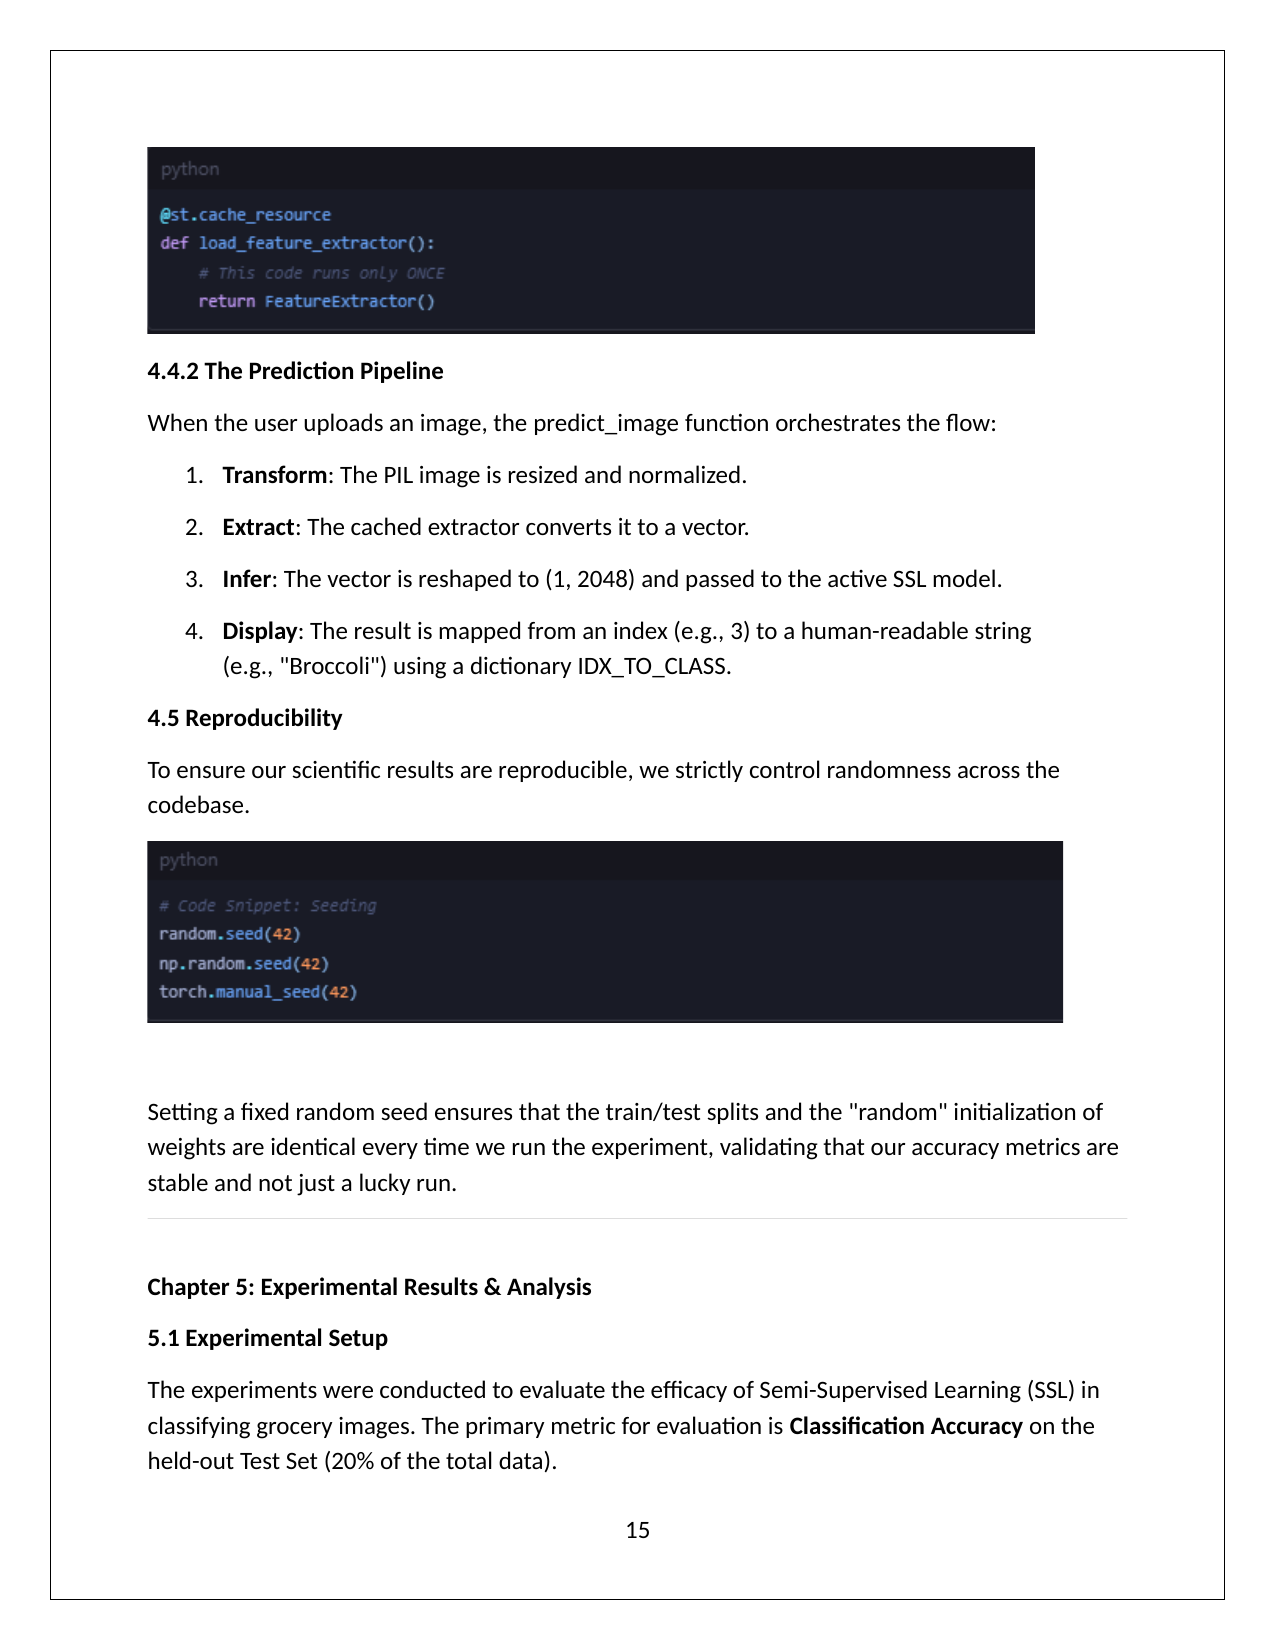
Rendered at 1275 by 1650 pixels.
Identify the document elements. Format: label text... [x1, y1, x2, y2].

text 5.1 Experimental Setup [147, 1323, 1127, 1353]
text Setting a fixed random seed ensures that the train/test splits and the "random" initialization of weights are identical every time we run the experiment, validating that our accuracy metrics are stable and not just a lucky run. [147, 1096, 1127, 1197]
text The experiments were conducted to evaluate the efficacy of Semi-Supervised Learning (SSL) in classifying grocery images. The primary metric for evaluation is Classification Accuracy on the held-out Test Set (20% of the total data). [147, 1374, 1127, 1476]
text Chapter 5: Experimental Results & Analysis [147, 1271, 1127, 1301]
list Infer: The vector is reshaped to (1, 2048) and passed to the active SSL model. [185, 563, 1127, 593]
text 4.5 Reproducibility [147, 702, 1127, 733]
text To ensure our scientific results are reproducible, we strictly control randomness across the codebase. [147, 754, 1127, 820]
picture [147, 841, 1064, 1023]
list Extract: The cached extractor converts it to a vector. [185, 511, 1127, 541]
text When the user uploads an image, the predict_image function orchestrates the flow: [147, 407, 1127, 437]
list Display: The result is mapped from an index (e.g., 3) to a human-readable string (e.g., "Broccoli") using a dictionary IDX_TO_CLASS. [185, 615, 1127, 681]
text 4.4.2 The Prediction Pipeline [147, 355, 1127, 385]
list Transform: The PIL image is resized and normalized. [185, 459, 1127, 489]
picture [147, 147, 1035, 334]
